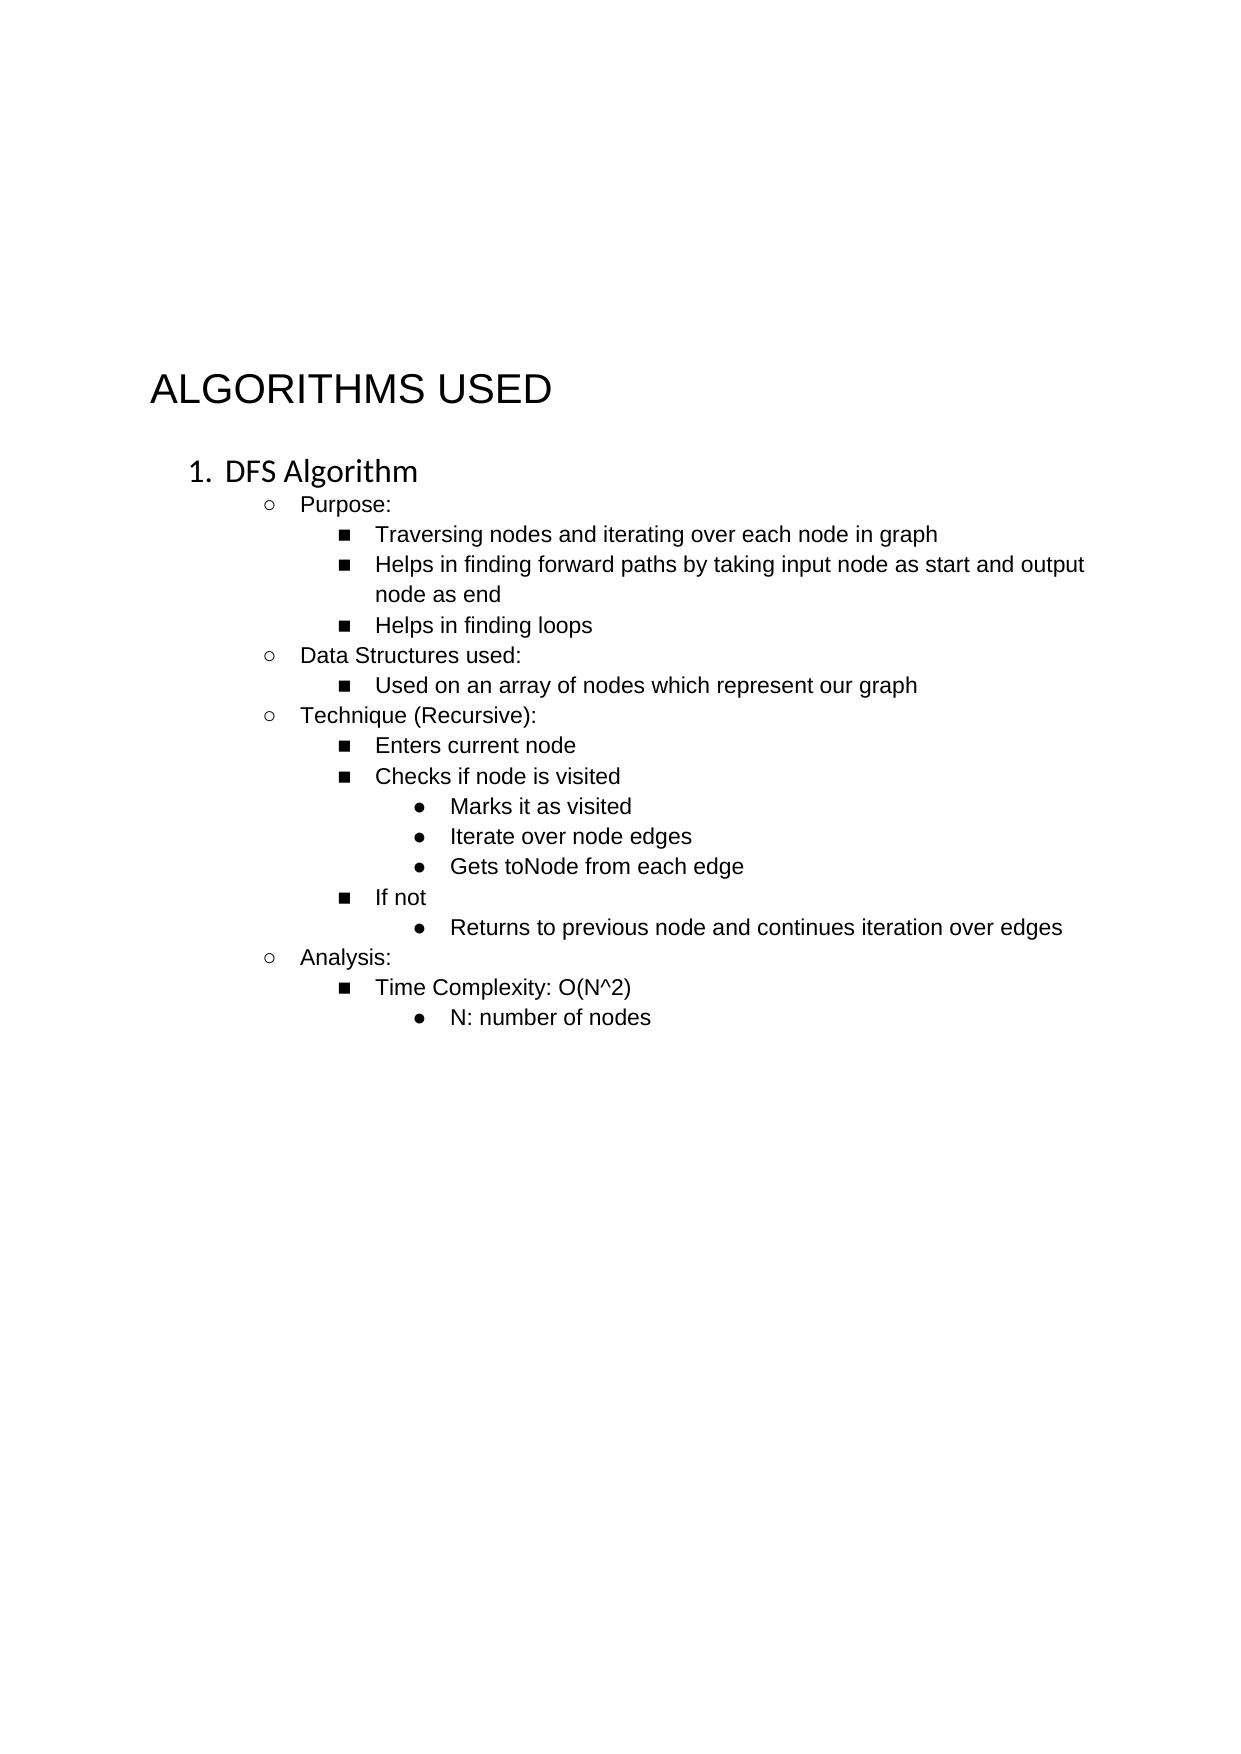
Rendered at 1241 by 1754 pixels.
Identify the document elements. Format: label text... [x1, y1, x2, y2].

list Time Complexity: O(N^2) [337, 974, 1090, 1000]
list Enters current node [337, 732, 1090, 759]
list Returns to previous node and continues iteration over edges [412, 914, 1090, 940]
list Gets toNode from each edge [412, 853, 1090, 879]
list Data Structures used: [262, 642, 1090, 668]
list Purpose: [262, 491, 1090, 517]
table_header [229, 150, 1099, 202]
list Technique (Recursive): [262, 702, 1090, 728]
list N: number of nodes [412, 1004, 1090, 1031]
list Helps in finding forward paths by taking input node as start and output node as end [337, 551, 1090, 608]
list Used on an array of nodes which represent our graph [337, 672, 1090, 698]
list Checks if node is visited [337, 763, 1090, 789]
subtitle DFS Algorithm [187, 450, 1090, 491]
list Traversing nodes and iterating over each node in graph [337, 521, 1090, 547]
list If not [337, 883, 1090, 910]
list Helps in finding loops [337, 612, 1090, 638]
list Analysis: [262, 944, 1090, 970]
list Marks it as visited [412, 793, 1090, 819]
subtitle ALGORITHMS USED [150, 364, 1090, 412]
list Iterate over node edges [412, 823, 1090, 849]
